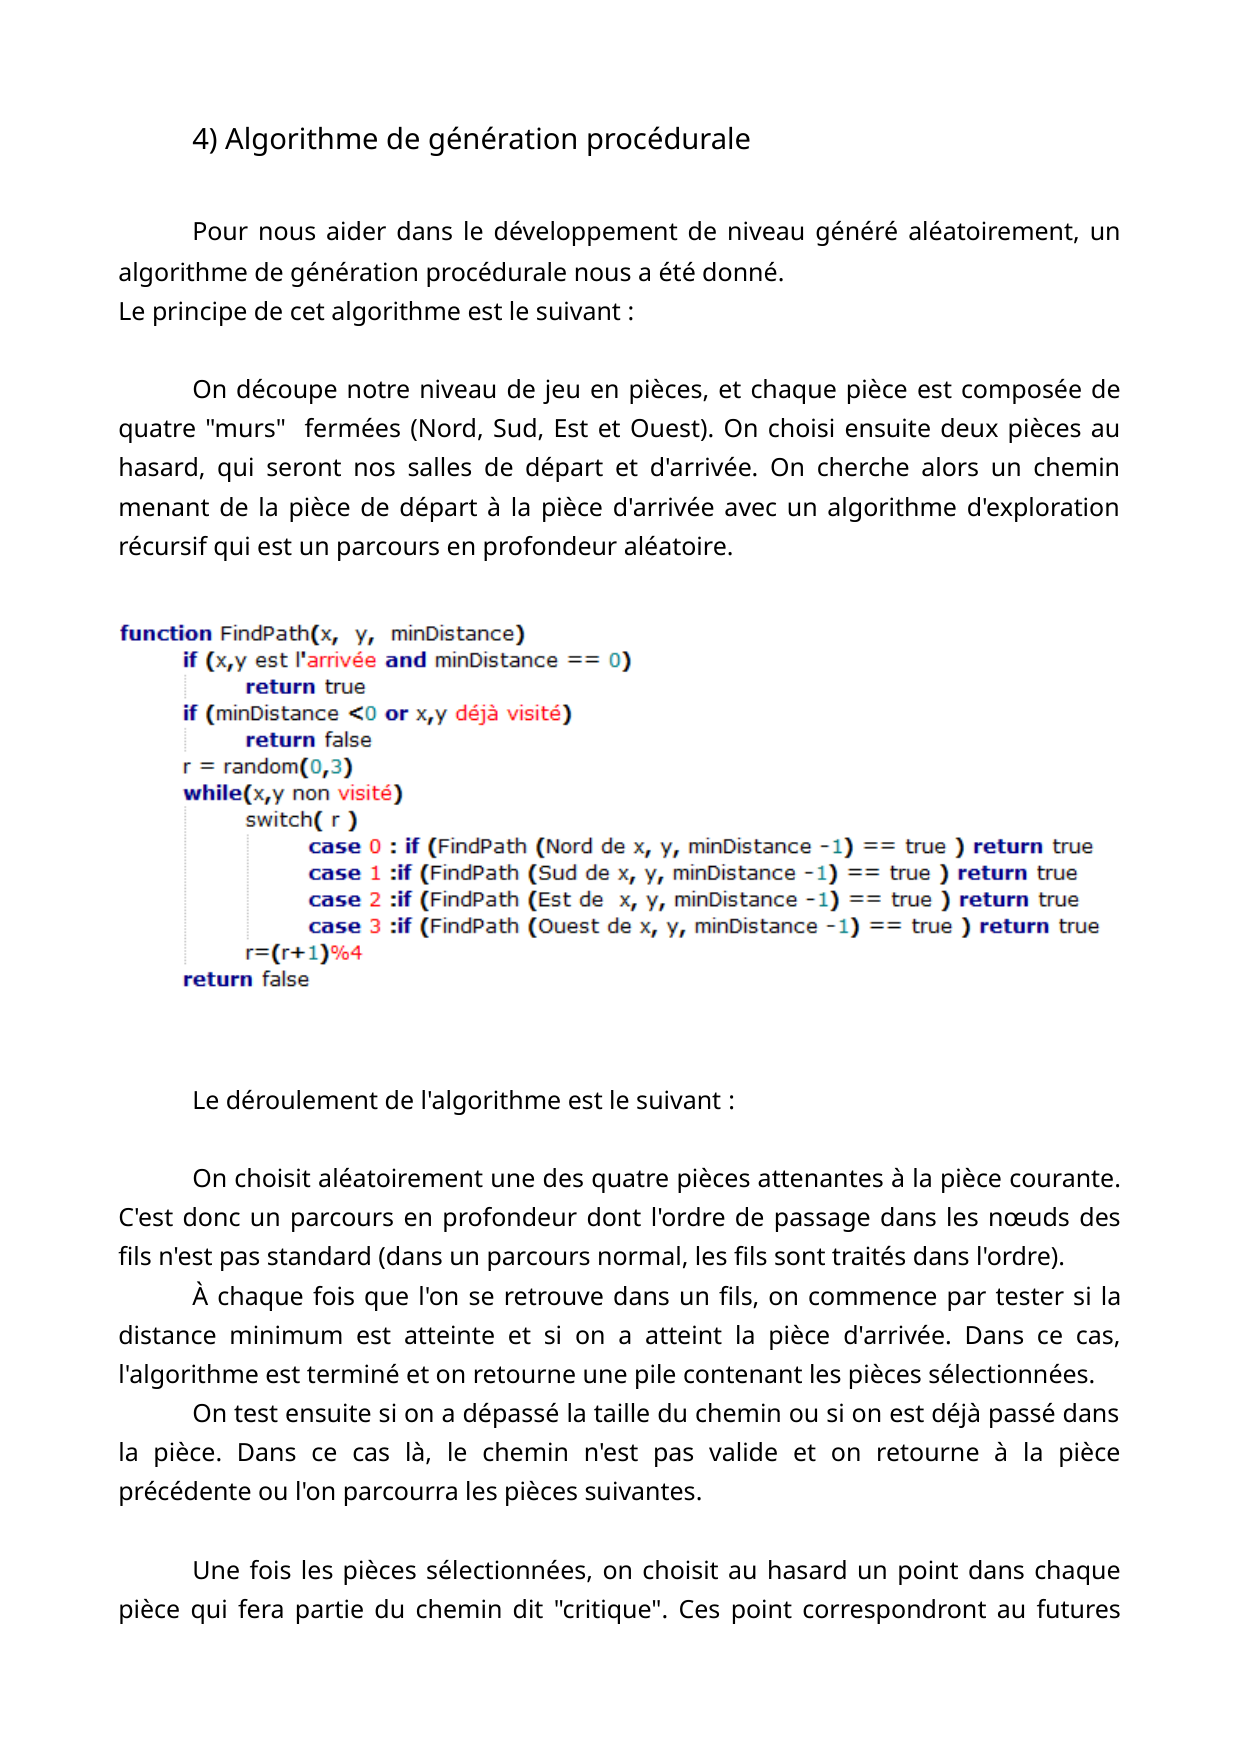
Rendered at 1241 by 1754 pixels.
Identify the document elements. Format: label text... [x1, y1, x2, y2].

text À chaque fois que l'on se retrouve dans un fils, on commence par tester si la distance minimum est atteinte et si on a atteint la pièce d'arrivée. Dans ce cas, l'algorithme est terminé et on retourne une pile contenant les pièces sélectionnées. [118, 1278, 1122, 1391]
text 4) Algorithme de génération procédurale [118, 118, 1122, 158]
text On choisit aléatoirement une des quatre pièces attenantes à la pièce courante. C'est donc un parcours en profondeur dont l'ordre de passage dans les nœuds des fils n'est pas standard (dans un parcours normal, les fils sont traités dans l'ordre). [118, 1161, 1122, 1273]
picture [119, 622, 1122, 999]
text Pour nous aider dans le développement de niveau généré aléatoirement, un algorithme de génération procédurale nous a été donné. [118, 209, 1122, 288]
text Le principe de cet algorithme est le suivant : [118, 293, 1122, 327]
text Une fois les pièces sélectionnées, on choisit au hasard un point dans chaque pièce qui fera partie du chemin dit "critique". Ces point correspondront au futures [118, 1552, 1122, 1626]
text On test ensuite si on a dépassé la taille du chemin ou si on est déjà passé dans la pièce. Dans ce cas là, le chemin n'est pas valide et on retourne à la pièce précédente ou l'on parcourra les pièces suivantes. [118, 1396, 1122, 1508]
text Le déroulement de l'algorithme est le suivant : [118, 1082, 1122, 1116]
text On découpe notre niveau de jeu en pièces, et chaque pièce est composée de quatre "murs" fermées (Nord, Sud, Est et Ouest). On choisi ensuite deux pièces au hasard, qui seront nos salles de départ et d'arrivée. On cherche alors un chemin menant de la pièce de départ à la pièce d'arrivée avec un algorithme d'exploration récursif qui est un parcours en profondeur aléatoire. [118, 372, 1122, 562]
